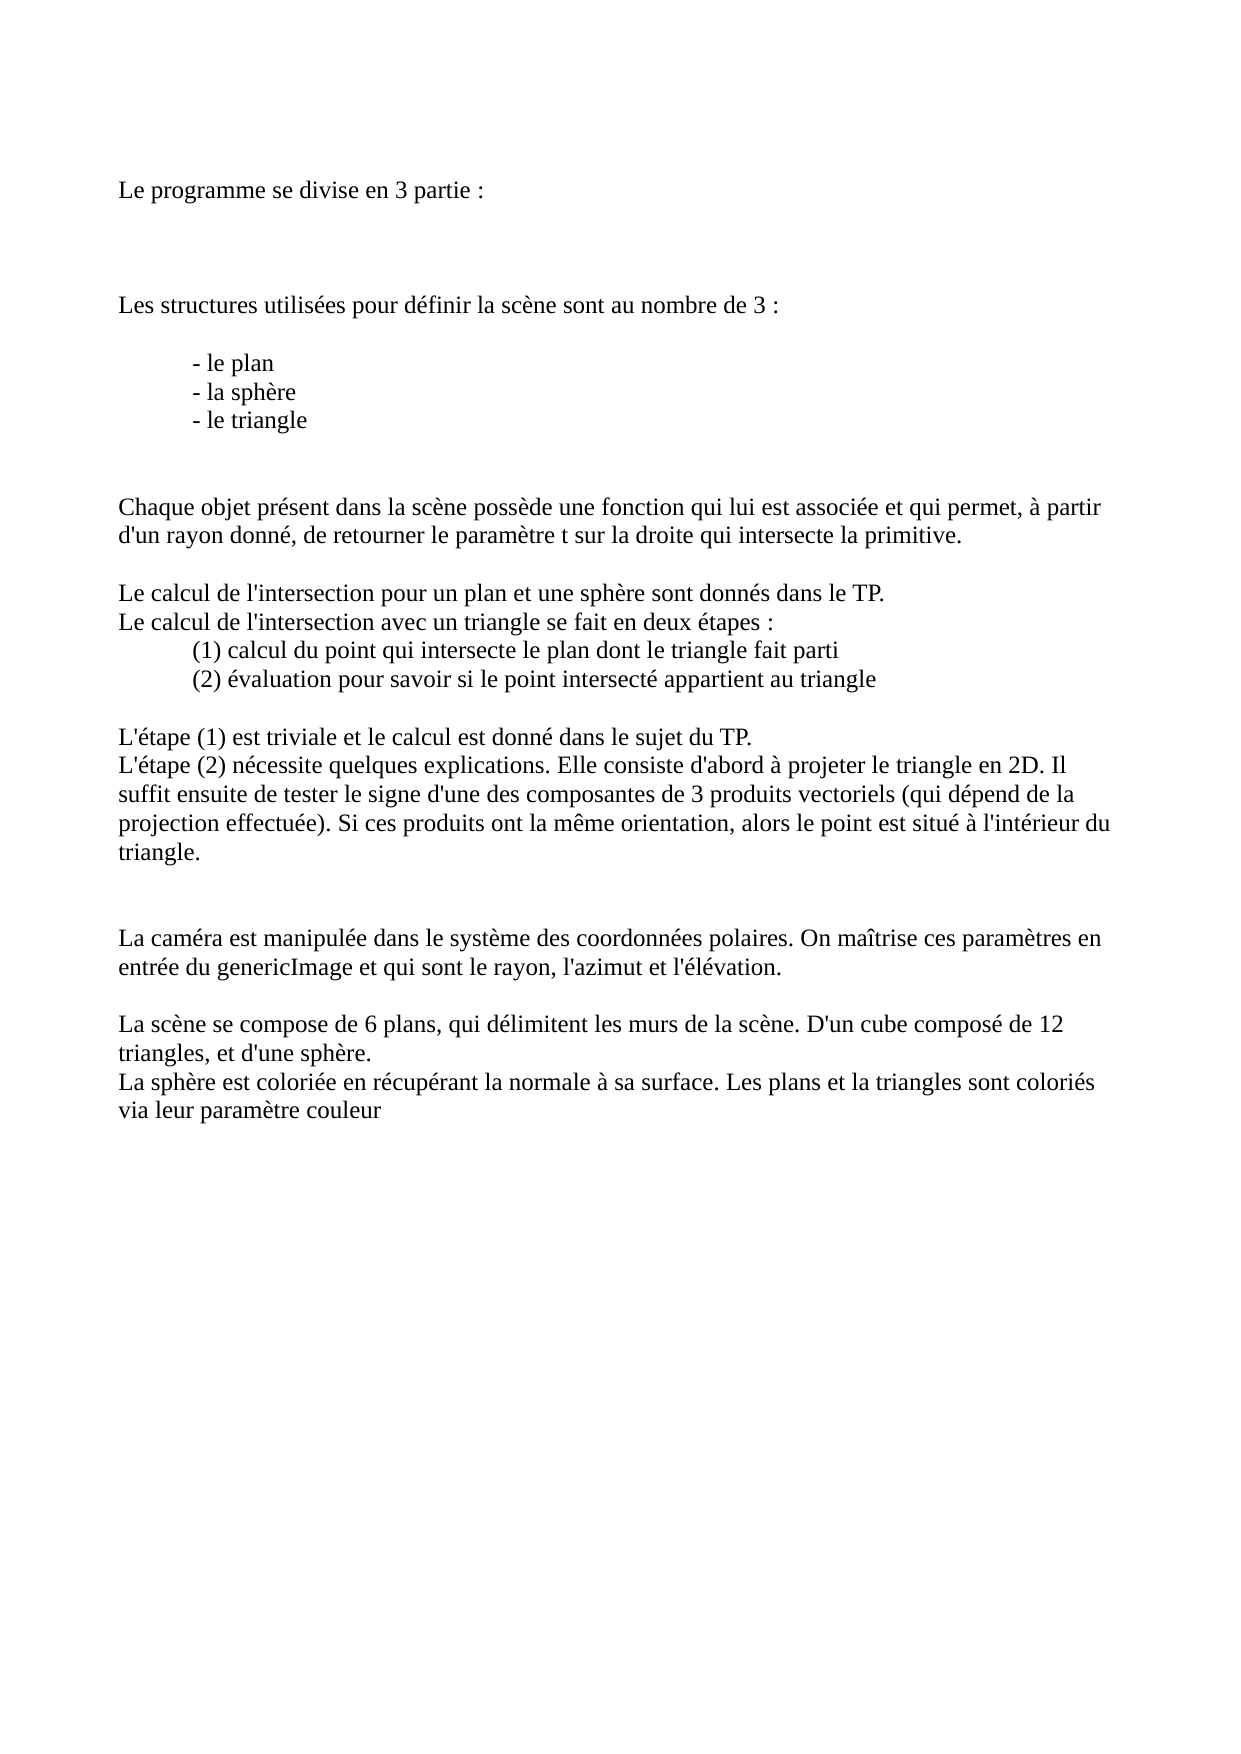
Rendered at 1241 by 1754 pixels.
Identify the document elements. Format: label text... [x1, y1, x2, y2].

text - le plan [118, 348, 1122, 377]
text L'étape (1) est triviale et le calcul est donné dans le sujet du TP. [118, 722, 1122, 751]
text Le programme se divise en 3 partie : [118, 176, 1122, 204]
text - le triangle [118, 406, 1122, 434]
text La scène se compose de 6 plans, qui délimitent les murs de la scène. D'un cube composé de 12 triangles, et d'une sphère. [118, 1009, 1122, 1067]
text La sphère est coloriée en récupérant la normale à sa surface. Les plans et la triangles sont coloriés via leur paramètre couleur [118, 1067, 1122, 1124]
text La caméra est manipulée dans le système des coordonnées polaires. On maîtrise ces paramètres en entrée du genericImage et qui sont le rayon, l'azimut et l'élévation. [118, 923, 1122, 981]
text Les structures utilisées pour définir la scène sont au nombre de 3 : [118, 291, 1122, 319]
text Le calcul de l'intersection pour un plan et une sphère sont donnés dans le TP. [118, 578, 1122, 607]
text Le calcul de l'intersection avec un triangle se fait en deux étapes : [118, 607, 1122, 636]
text Chaque objet présent dans la scène possède une fonction qui lui est associée et qui permet, à partir d'un rayon donné, de retourner le paramètre t sur la droite qui intersecte la primitive. [118, 492, 1122, 549]
text (1) calcul du point qui intersecte le plan dont le triangle fait parti [118, 636, 1122, 664]
text (2) évaluation pour savoir si le point intersecté appartient au triangle [118, 664, 1122, 693]
text - la sphère [118, 377, 1122, 406]
text L'étape (2) nécessite quelques explications. Elle consiste d'abord à projeter le triangle en 2D. Il suffit ensuite de tester le signe d'une des composantes de 3 produits vectoriels (qui dépend de la projection effectuée). Si ces produits ont la même orientation, alors le point est situé à l'intérieur du triangle. [118, 751, 1122, 866]
